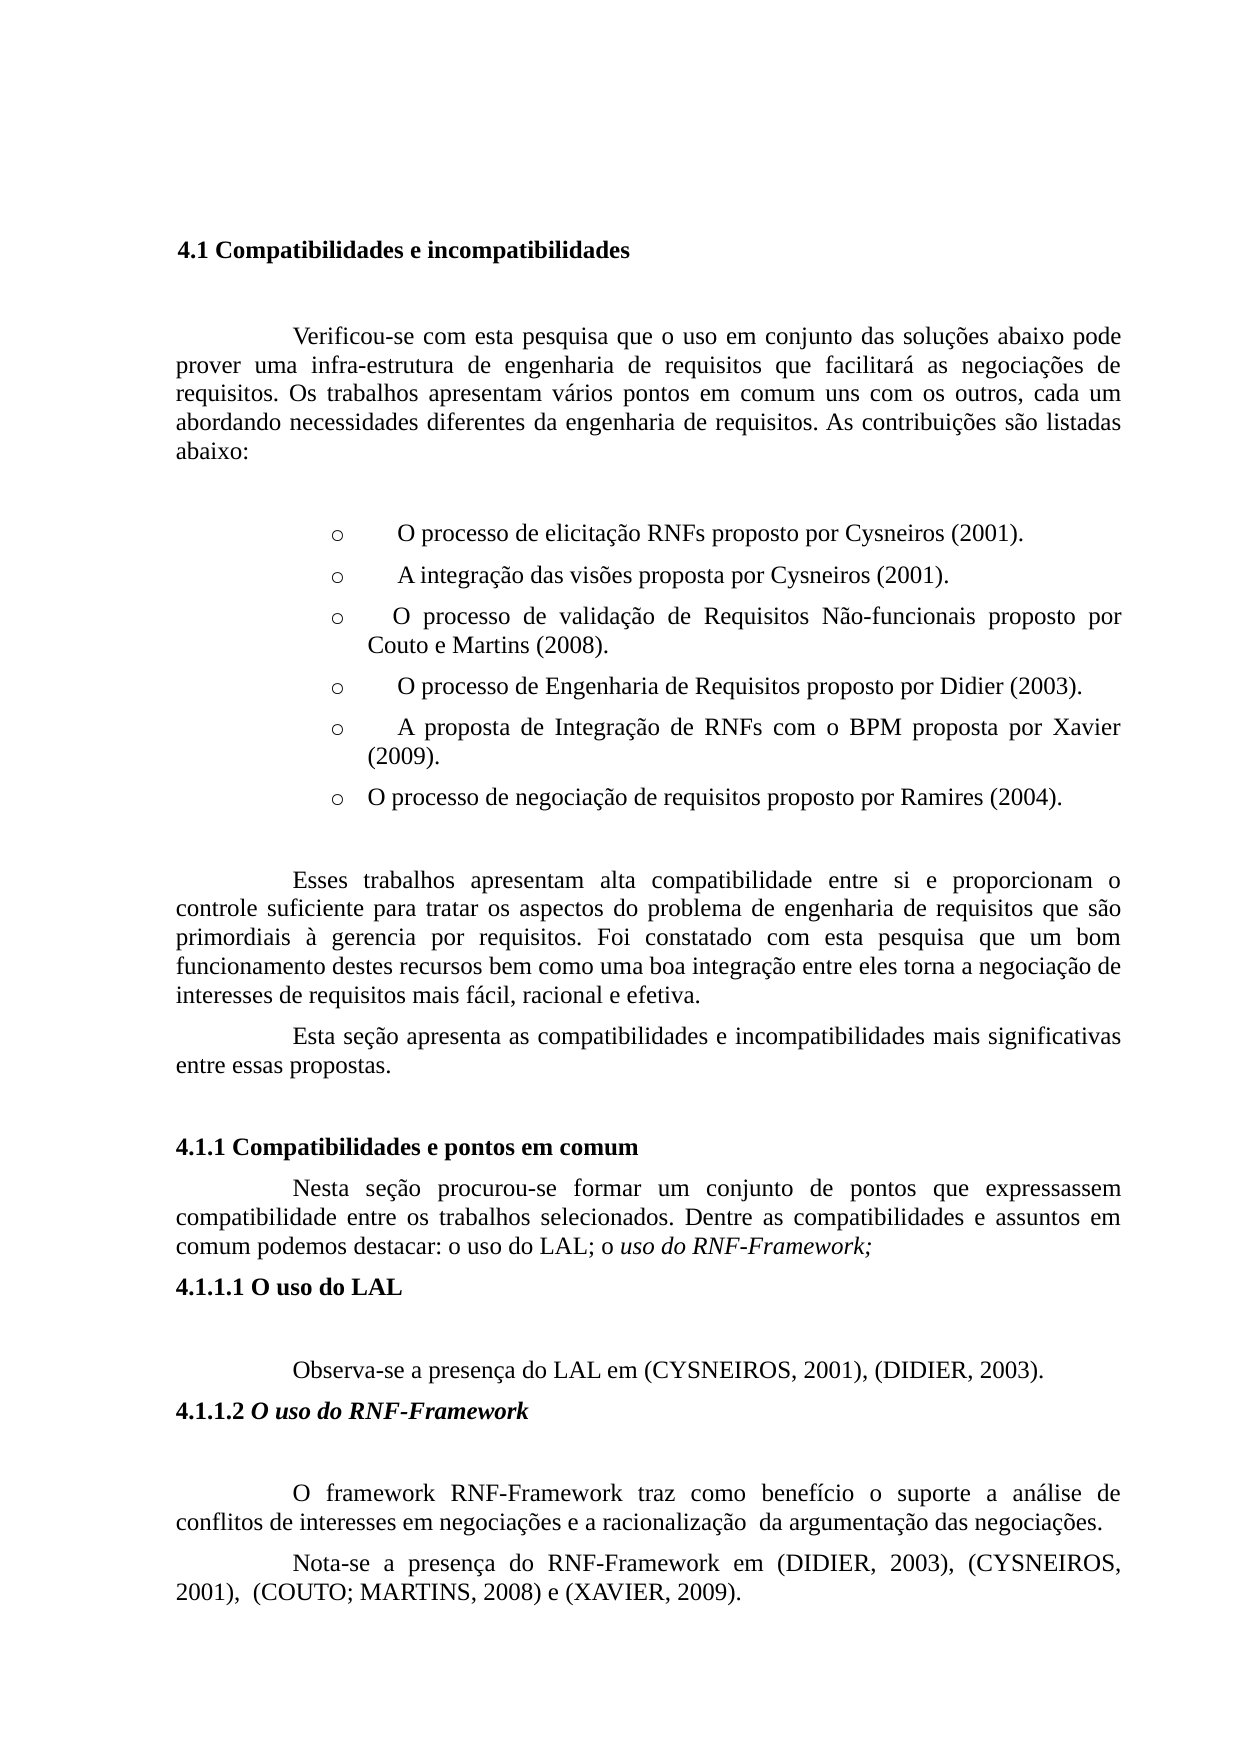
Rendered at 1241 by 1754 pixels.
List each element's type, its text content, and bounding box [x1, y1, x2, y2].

text Observa-se a presença do LAL em (CYSNEIROS, 2001), (DIDIER, 2003). [176, 1355, 1122, 1383]
list O processo de validação de Requisitos Não-funcionais proposto por Couto e Martins (2008). [330, 601, 1122, 658]
list O processo de negociação de requisitos proposto por Ramires (2004). [330, 782, 1122, 811]
text Esta seção apresenta as compatibilidades e incompatibilidades mais significativas entre essas propostas. [176, 1021, 1122, 1078]
list A integração das visões proposta por Cysneiros (2001). [330, 560, 1122, 588]
text 4.1.1.2 O uso do RNF-Framework [176, 1396, 1122, 1425]
text Nota-se a presença do RNF-Framework em (DIDIER, 2003), (CYSNEIROS, 2001), (COUTO; MARTINS, 2008) e (XAVIER, 2009). [176, 1548, 1122, 1606]
list O processo de elicitação RNFs proposto por Cysneiros (2001). [330, 518, 1122, 547]
text 4.1.1 Compatibilidades e pontos em comum [176, 1132, 1122, 1161]
list A proposta de Integração de RNFs com o BPM proposta por Xavier (2009). [330, 712, 1122, 770]
text O framework RNF-Framework traz como benefício o suporte a análise de conflitos de interesses em negociações e a racionalização da argumentação das negociações. [176, 1478, 1122, 1536]
text 4.1.1.1 O uso do LAL [176, 1272, 1122, 1301]
list O processo de Engenharia de Requisitos proposto por Didier (2003). [330, 671, 1122, 700]
text Verificou-se com esta pesquisa que o uso em conjunto das soluções abaixo pode prover uma infra-estrutura de engenharia de requisitos que facilitará as negociações de requisitos. Os trabalhos apresentam vários pontos em comum uns com os outros, cada um abordando necessidades diferentes da engenharia de requisitos. As contribuições são listadas abaixo: [176, 321, 1122, 465]
text Nesta seção procurou-se formar um conjunto de pontos que expressassem compatibilidade entre os trabalhos selecionados. Dentre as compatibilidades e assuntos em comum podemos destacar: o uso do LAL; o uso do RNF-Framework; [176, 1173, 1122, 1260]
text 4.1 Compatibilidades e incompatibilidades [177, 235, 1122, 263]
text Esses trabalhos apresentam alta compatibilidade entre si e proporcionam o controle suficiente para tratar os aspectos do problema de engenharia de requisitos que são primordiais à gerencia por requisitos. Foi constatado com esta pesquisa que um bom funcionamento destes recursos bem como uma boa integração entre eles torna a negociação de interesses de requisitos mais fácil, racional e efetiva. [176, 865, 1122, 1008]
